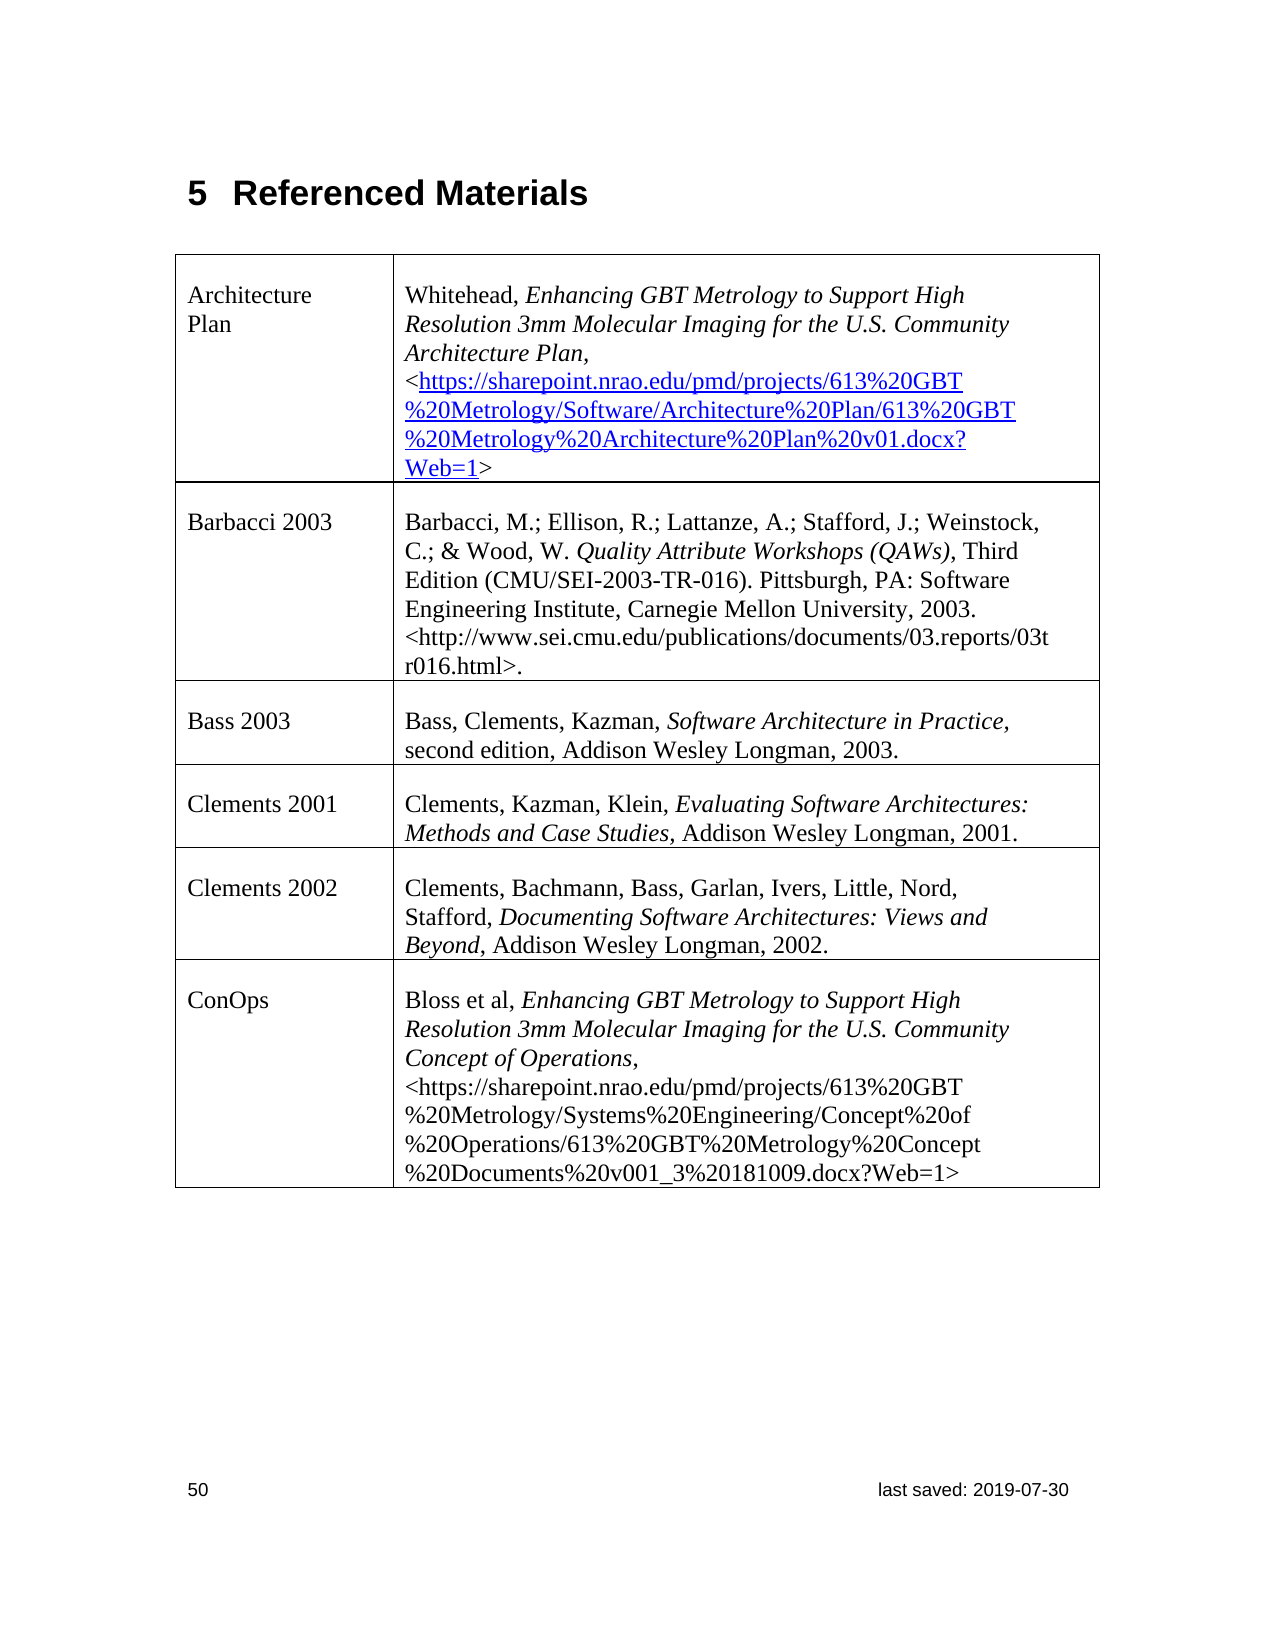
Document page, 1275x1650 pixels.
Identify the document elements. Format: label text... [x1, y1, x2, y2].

table_cell Barbacci 2003 [176, 483, 393, 680]
subtitle Referenced Materials [187, 156, 1087, 212]
table_cell Bass, Clements, Kazman, Software Architecture in Practice, second edition, Addison Wesley Longman, 2003. [394, 681, 1099, 763]
table_cell Clements, Bachmann, Bass, Garlan, Ivers, Little, Nord, Stafford, Documenting Software Architectures: Views and Beyond, Addison Wesley Longman, 2002. [394, 848, 1099, 959]
table_cell Barbacci, M.; Ellison, R.; Lattanze, A.; Stafford, J.; Weinstock, C.; & Wood, W. Quality Attribute Workshops (QAWs), Third Edition (CMU/SEI-2003-TR-016). Pittsburgh, PA: Software Engineering Institute, Carnegie Mellon University, 2003. <http://www.sei.cmu.edu/publications/documents/03.reports/03tr016.html>. [394, 483, 1099, 680]
table_cell Clements, Kazman, Klein, Evaluating Software Architectures: Methods and Case Studies, Addison Wesley Longman, 2001. [394, 765, 1099, 847]
table_cell Bass 2003 [176, 681, 393, 763]
table_cell Clements 2001 [176, 765, 393, 847]
table_cell ConOps [176, 960, 393, 1187]
table_header Whitehead, Enhancing GBT Metrology to Support High Resolution 3mm Molecular Imaging for the U.S. Community Architecture Plan, <https://sharepoint.nrao.edu/pmd/projects/613%20GBT%20Metrology/Software/Architecture%20Plan/613%20GBT%20Metrology%20Architecture%20Plan%20v01.docx?Web=1> [394, 255, 1099, 481]
table_cell Bloss et al, Enhancing GBT Metrology to Support High Resolution 3mm Molecular Imaging for the U.S. Community Concept of Operations, <https://sharepoint.nrao.edu/pmd/projects/613%20GBT%20Metrology/Systems%20Engineering/Concept%20of%20Operations/613%20GBT%20Metrology%20Concept%20Documents%20v001_3%20181009.docx?Web=1> [394, 960, 1099, 1187]
table_cell Clements 2002 [176, 848, 393, 959]
table_header Architecture Plan [176, 255, 393, 481]
